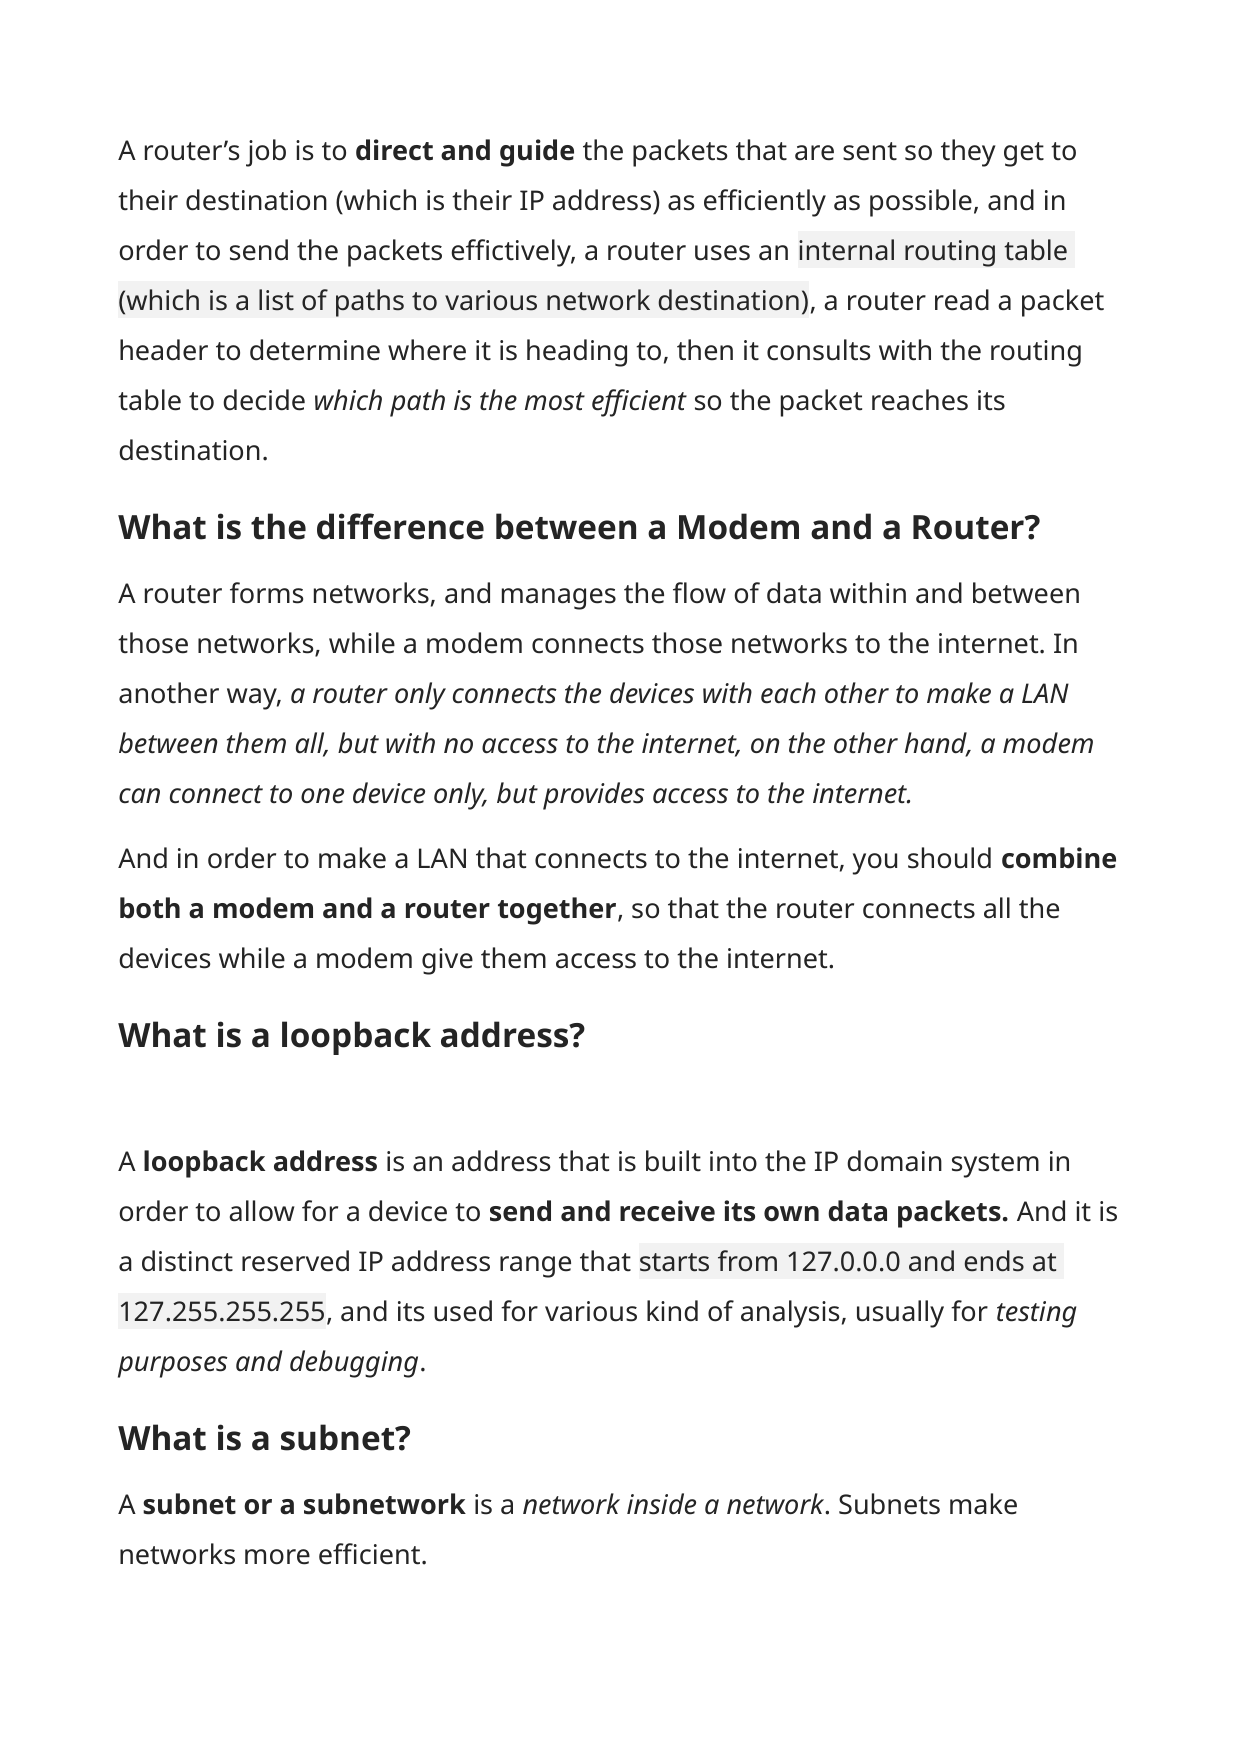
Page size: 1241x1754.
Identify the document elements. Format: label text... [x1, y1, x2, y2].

text A router forms networks, and manages the flow of data within and between those networks, while a modem connects those networks to the internet. In another way, a router only connects the devices with each other to make a LAN between them all, but with no access to the internet, on the other hand, a modem can connect to one device only, but provides access to the internet. [118, 561, 1122, 811]
text A loopback address is an address that is built into the IP domain system in order to allow for a device to send and receive its own data packets. And it is a distinct reserved IP address range that starts from 127.0.0.0 and ends at 127.255.255.255, and its used for various kind of analysis, usually for testing purposes and debugging. [118, 1129, 1122, 1379]
text A router’s job is to direct and guide the packets that are sent so they get to their destination (which is their IP address) as efficiently as possible, and in order to send the packets effictively, a router uses an internal routing table (which is a list of paths to various network destination), a router read a packet header to determine where it is heading to, then it consults with the routing table to decide which path is the most efficient so the packet reaches its destination. [118, 118, 1122, 468]
subtitle What is a subnet? [118, 1415, 1122, 1460]
subtitle What is a loopback address? [118, 1011, 1122, 1057]
text And in order to make a LAN that connects to the internet, you should combine both a modem and a router together, so that the router connects all the devices while a modem give them access to the internet. [118, 826, 1122, 976]
subtitle What is the difference between a Modem and a Router? [118, 503, 1122, 549]
text A subnet or a subnetwork is a network inside a network. Subnets make networks more efficient. [118, 1473, 1122, 1573]
